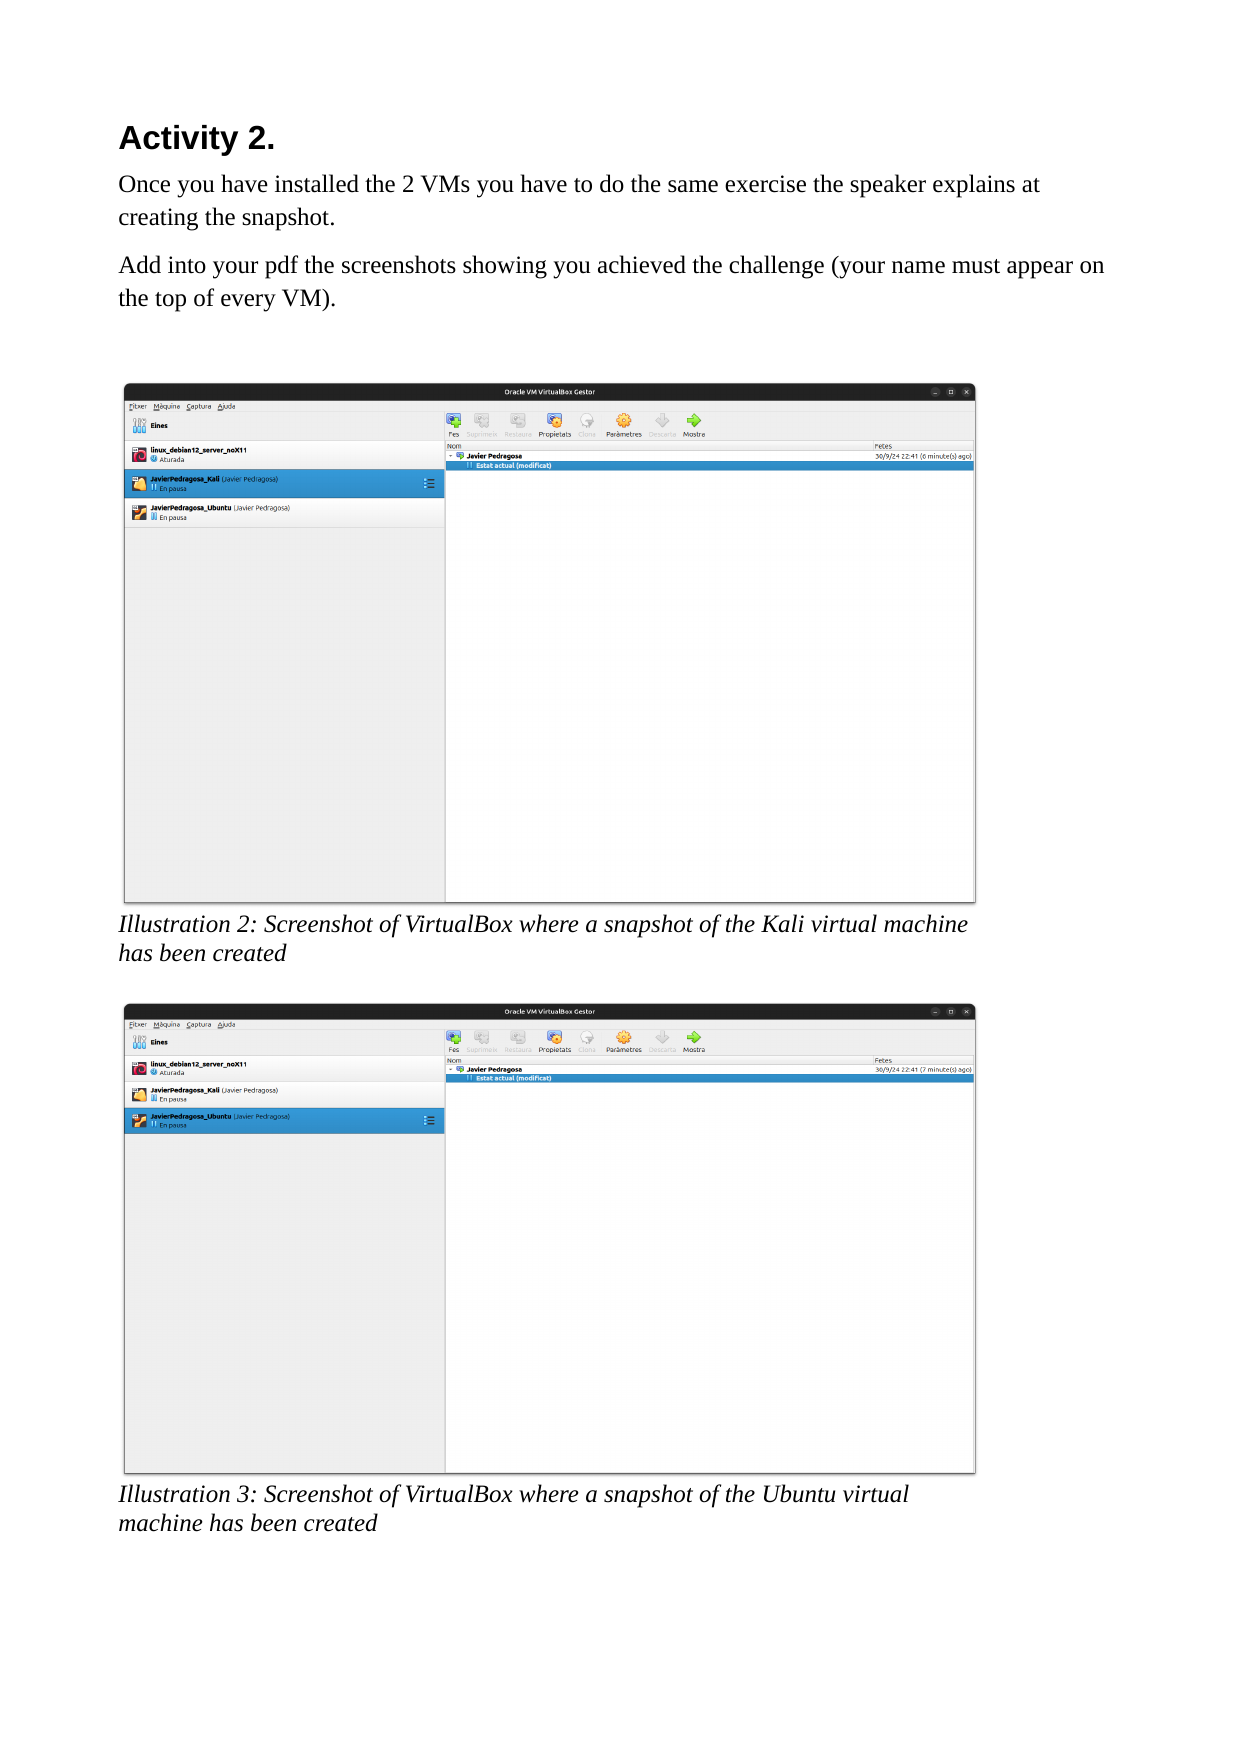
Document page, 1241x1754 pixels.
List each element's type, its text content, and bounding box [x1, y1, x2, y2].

text [118, 967, 981, 975]
text Add into your pdf the screenshots showing you achieved the challenge (your name must appear on the top of every VM). [118, 250, 1122, 311]
text Illustration 2: Screenshot of VirtualBox where a snapshot of the Kali virtual machine has been created [118, 910, 981, 967]
picture [118, 999, 981, 1480]
text [118, 366, 981, 378]
text Once you have installed the 2 VMs you have to do the same exercise the speaker explains at creating the snapshot. [118, 169, 1122, 231]
picture [118, 378, 981, 910]
text Illustration 3: Screenshot of VirtualBox where a snapshot of the Ubuntu virtual machine has been created [118, 1480, 981, 1537]
subtitle Activity 2. [118, 118, 1122, 157]
